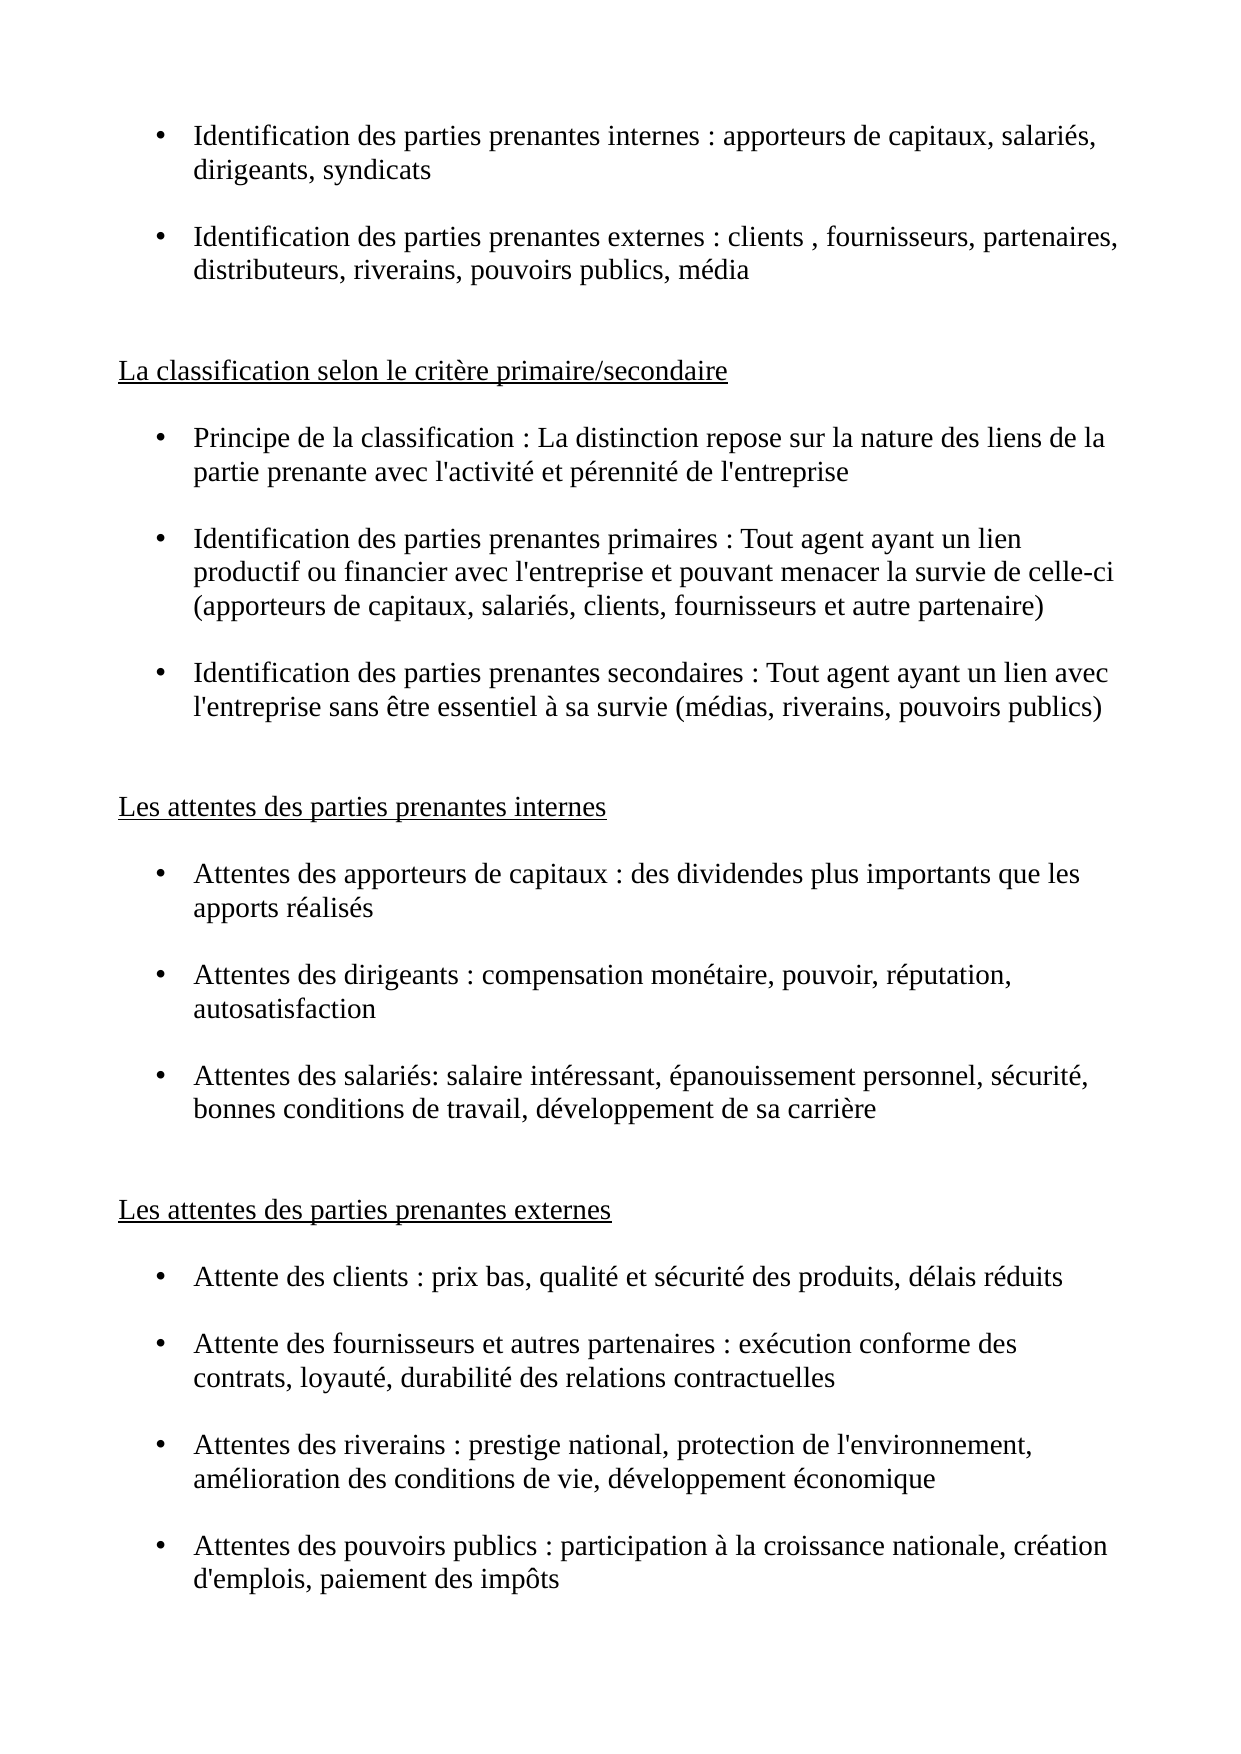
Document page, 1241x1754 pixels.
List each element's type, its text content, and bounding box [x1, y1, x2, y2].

list Attentes des pouvoirs publics : participation à la croissance nationale, création d'emplois, paiement des impôts [156, 1528, 1122, 1595]
list Attentes des dirigeants : compensation monétaire, pouvoir, réputation, autosatisfaction [156, 957, 1122, 1024]
list Attente des fournisseurs et autres partenaires : exécution conforme des contrats, loyauté, durabilité des relations contractuelles [156, 1327, 1122, 1394]
text Les attentes des parties prenantes externes [118, 1192, 1122, 1226]
list Attente des clients : prix bas, qualité et sécurité des produits, délais réduits [156, 1259, 1122, 1293]
list Attentes des salariés: salaire intéressant, épanouissement personnel, sécurité, bonnes conditions de travail, développement de sa carrière [156, 1058, 1122, 1125]
list Attentes des apporteurs de capitaux : des dividendes plus importants que les apports réalisés [156, 857, 1122, 924]
list Identification des parties prenantes internes : apporteurs de capitaux, salariés, dirigeants, syndicats [156, 118, 1122, 185]
list Principe de la classification : La distinction repose sur la nature des liens de la partie prenante avec l'activité et pérennité de l'entreprise [156, 420, 1122, 487]
text Les attentes des parties prenantes internes [118, 789, 1122, 823]
text La classification selon le critère primaire/secondaire [118, 353, 1122, 387]
list Identification des parties prenantes primaires : Tout agent ayant un lien productif ou financier avec l'entreprise et pouvant menacer la survie de celle-ci (apporteurs de capitaux, salariés, clients, fournisseurs et autre partenaire) [156, 521, 1122, 622]
list Identification des parties prenantes secondaires : Tout agent ayant un lien avec l'entreprise sans être essentiel à sa survie (médias, riverains, pouvoirs publics) [156, 655, 1122, 722]
list Attentes des riverains : prestige national, protection de l'environnement, amélioration des conditions de vie, développement économique [156, 1427, 1122, 1494]
list Identification des parties prenantes externes : clients , fournisseurs, partenaires, distributeurs, riverains, pouvoirs publics, média [156, 219, 1122, 286]
